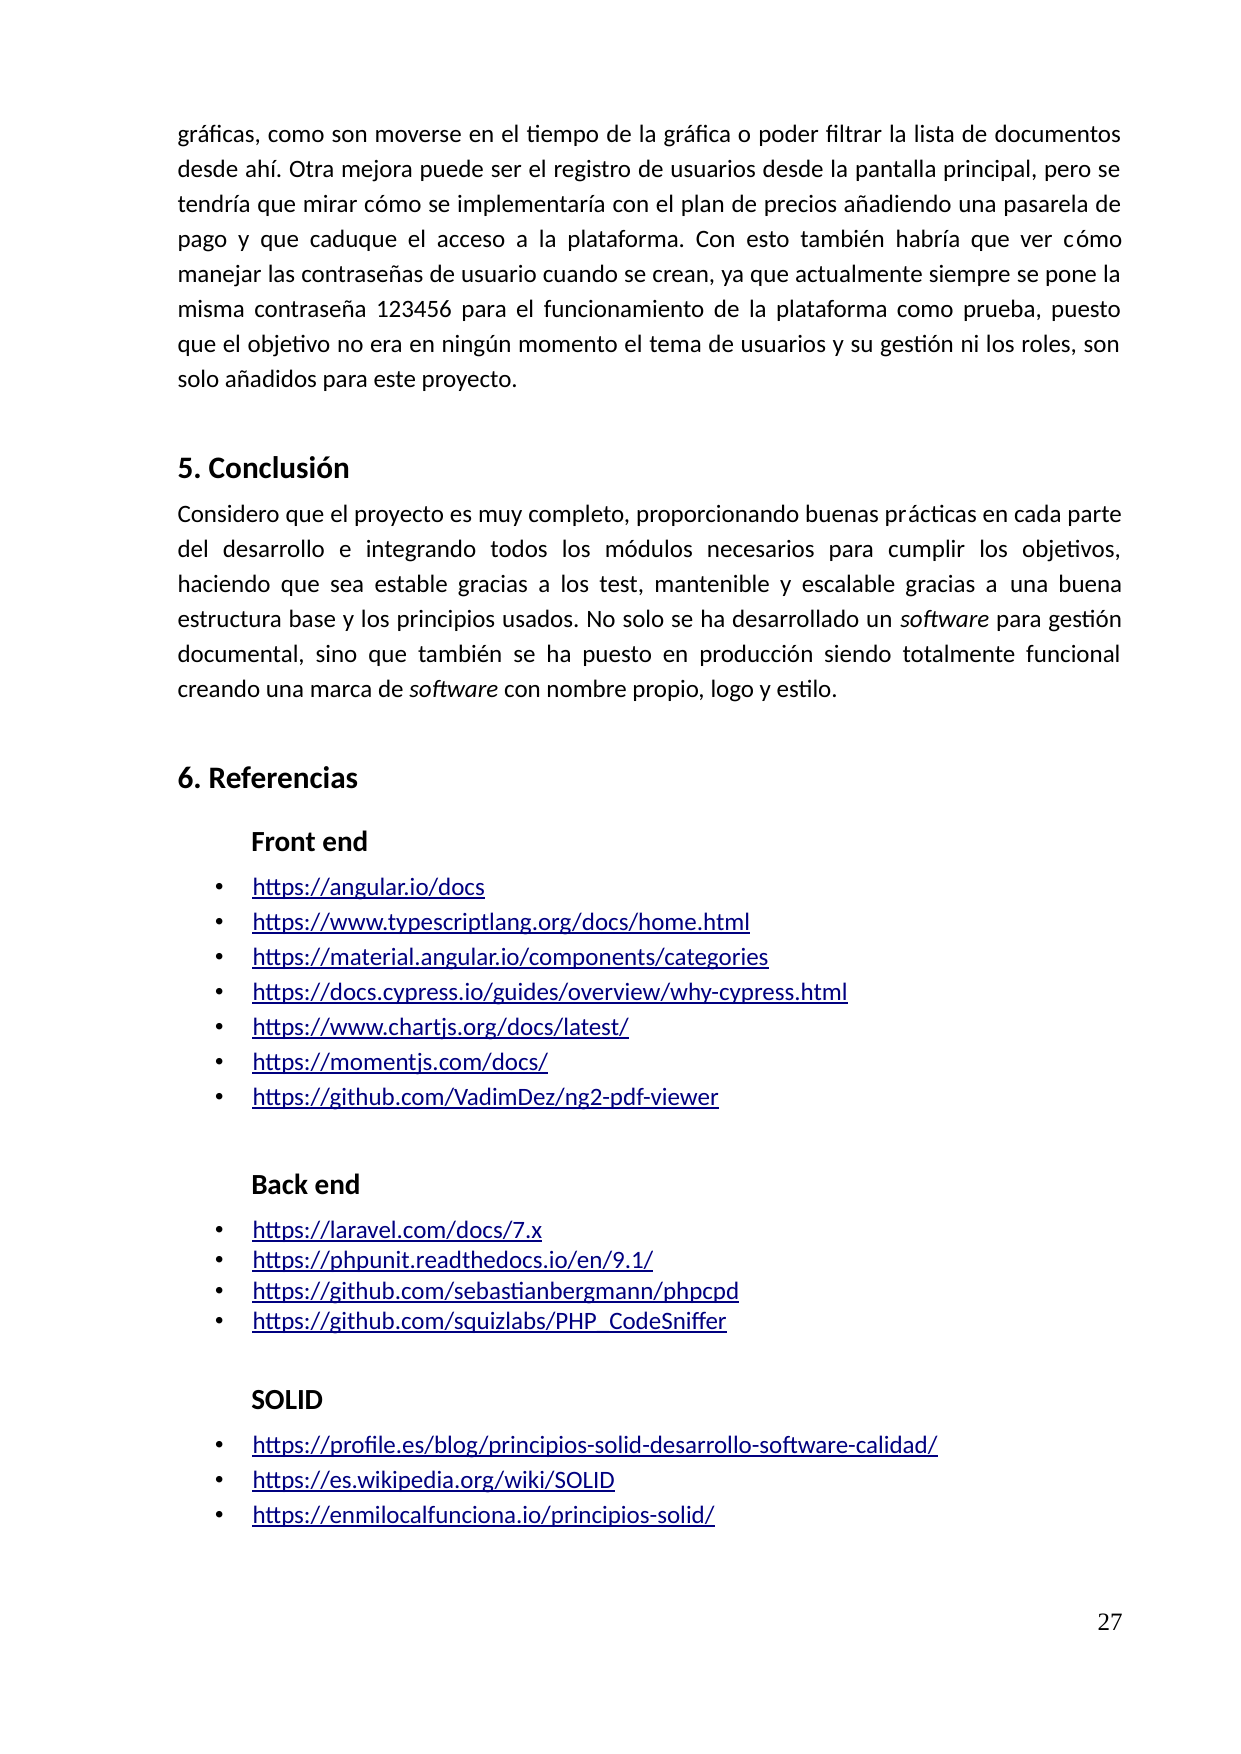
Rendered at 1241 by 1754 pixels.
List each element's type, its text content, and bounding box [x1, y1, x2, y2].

text Entre las funcionalidades que se pueden añadir para mejorar el software estaría el multiidioma, como se ha explicado en la mejora técnica. Tener cada usuario unas preferencias de la aplicación (modo oscuro, preferencia en el tema de colores, graficas preferidas, idioma por defecto, etc.), y poder realizar acciones mediante las diferentes gráficas, como son moverse en el tiempo de la gráfica o poder filtrar la lista de documentos desde ahí. Otra mejora puede ser el registro de usuarios desde la pantalla principal, pero se tendría que mirar cómo se implementaría con el plan de precios añadiendo una pasarela de pago y que caduque el acceso a la plataforma. Con esto también habría que ver cómo manejar las contraseñas de usuario cuando se crean, ya que actualmente siempre se pone la misma contraseña 123456 para el funcionamiento de la plataforma como prueba, puesto que el objetivo no era en ningún momento el tema de usuarios y su gestión ni los roles, son solo añadidos para este proyecto. [177, 184, 1122, 258]
list https://es.wikipedia.org/wiki/SOLID [215, 1464, 252, 1495]
list https://momentjs.com/docs/ [215, 1046, 252, 1077]
list https://github.com/sebastianbergmann/phpcpd [745, 1275, 1122, 1306]
list https://docs.cypress.io/guides/overview/why-cypress.html [848, 976, 1122, 1007]
subtitle 6. Referencias [177, 758, 193, 796]
list https://material.angular.io/components/categories [215, 941, 252, 972]
list https://enmilocalfunciona.io/principios-solid/ [215, 1499, 252, 1530]
list https://github.com/squizlabs/PHP_CodeSniffer [215, 1306, 252, 1336]
list https://github.com/VadimDez/ng2-pdf-viewer [724, 1081, 1122, 1112]
list https://github.com/squizlabs/PHP_CodeSniffer [732, 1306, 1122, 1336]
list https://www.chartjs.org/docs/latest/ [629, 1011, 1122, 1042]
list https://github.com/VadimDez/ng2-pdf-viewer [215, 1081, 252, 1112]
list https://material.angular.io/components/categories [768, 941, 1122, 972]
list https://www.typescriptlang.org/docs/home.html [215, 906, 252, 937]
text Considero que el proyecto es muy completo, proporcionando buenas prácticas en cada parte del desarrollo e integrando todos los módulos necesarios para cumplir los objetivos, haciendo que sea estable gracias a los test, mantenible y escalable gracias a una buena estructura base y los principios usados. No solo se ha desarrollado un software para gestión documental, sino que también se ha puesto en producción siendo totalmente funcional creando una marca de software con nombre propio, logo y estilo. [177, 498, 1122, 533]
text Entre las funcionalidades que se pueden añadir para mejorar el software estaría el multiidioma, como se ha explicado en la mejora técnica. Tener cada usuario unas preferencias de la aplicación (modo oscuro, preferencia en el tema de colores, graficas preferidas, idioma por defecto, etc.), y poder realizar acciones mediante las diferentes gráficas, como son moverse en el tiempo de la gráfica o poder filtrar la lista de documentos desde ahí. Otra mejora puede ser el registro de usuarios desde la pantalla principal, pero se tendría que mirar cómo se implementaría con el plan de precios añadiendo una pasarela de pago y que caduque el acceso a la plataforma. Con esto también habría que ver cómo manejar las contraseñas de usuario cuando se crean, ya que actualmente siempre se pone la misma contraseña 123456 para el funcionamiento de la plataforma como prueba, puesto que el objetivo no era en ningún momento el tema de usuarios y su gestión ni los roles, son solo añadidos para este proyecto. [177, 359, 1122, 394]
subtitle 5. Conclusión [350, 448, 1122, 486]
text Considero que el proyecto es muy completo, proporcionando buenas prácticas en cada parte del desarrollo e integrando todos los módulos necesarios para cumplir los objetivos, haciendo que sea estable gracias a los test, mantenible y escalable gracias a una buena estructura base y los principios usados. No solo se ha desarrollado un software para gestión documental, sino que también se ha puesto en producción siendo totalmente funcional creando una marca de software con nombre propio, logo y estilo. [177, 564, 1122, 603]
list https://www.typescriptlang.org/docs/home.html [750, 906, 1122, 937]
subtitle Back end [361, 1166, 1122, 1201]
subtitle 6. Referencias [358, 758, 1122, 796]
list https://laravel.com/docs/7.x [215, 1214, 252, 1244]
list https://laravel.com/docs/7.x [548, 1214, 1122, 1244]
list https://es.wikipedia.org/wiki/SOLID [620, 1464, 1122, 1495]
list https://github.com/sebastianbergmann/phpcpd [215, 1275, 252, 1306]
list https://www.chartjs.org/docs/latest/ [215, 1011, 252, 1042]
list https://enmilocalfunciona.io/principios-solid/ [720, 1499, 1122, 1530]
list https://docs.cypress.io/guides/overview/why-cypress.html [215, 976, 252, 1007]
subtitle 5. Conclusión [177, 448, 193, 486]
list https://profile.es/blog/principios-solid-desarrollo-software-calidad/ [943, 1429, 1122, 1460]
list https://phpunit.readthedocs.io/en/9.1/ [215, 1244, 1122, 1275]
list https://momentjs.com/docs/ [554, 1046, 1122, 1077]
subtitle Front end [368, 823, 1122, 859]
list https://angular.io/docs [490, 871, 1122, 902]
text Considero que el proyecto es muy completo, proporcionando buenas prácticas en cada parte del desarrollo e integrando todos los módulos necesarios para cumplir los objetivos, haciendo que sea estable gracias a los test, mantenible y escalable gracias a una buena estructura base y los principios usados. No solo se ha desarrollado un software para gestión documental, sino que también se ha puesto en producción siendo totalmente funcional creando una marca de software con nombre propio, logo y estilo. [177, 669, 1122, 704]
subtitle SOLID [323, 1381, 1122, 1417]
list https://angular.io/docs [215, 871, 252, 902]
